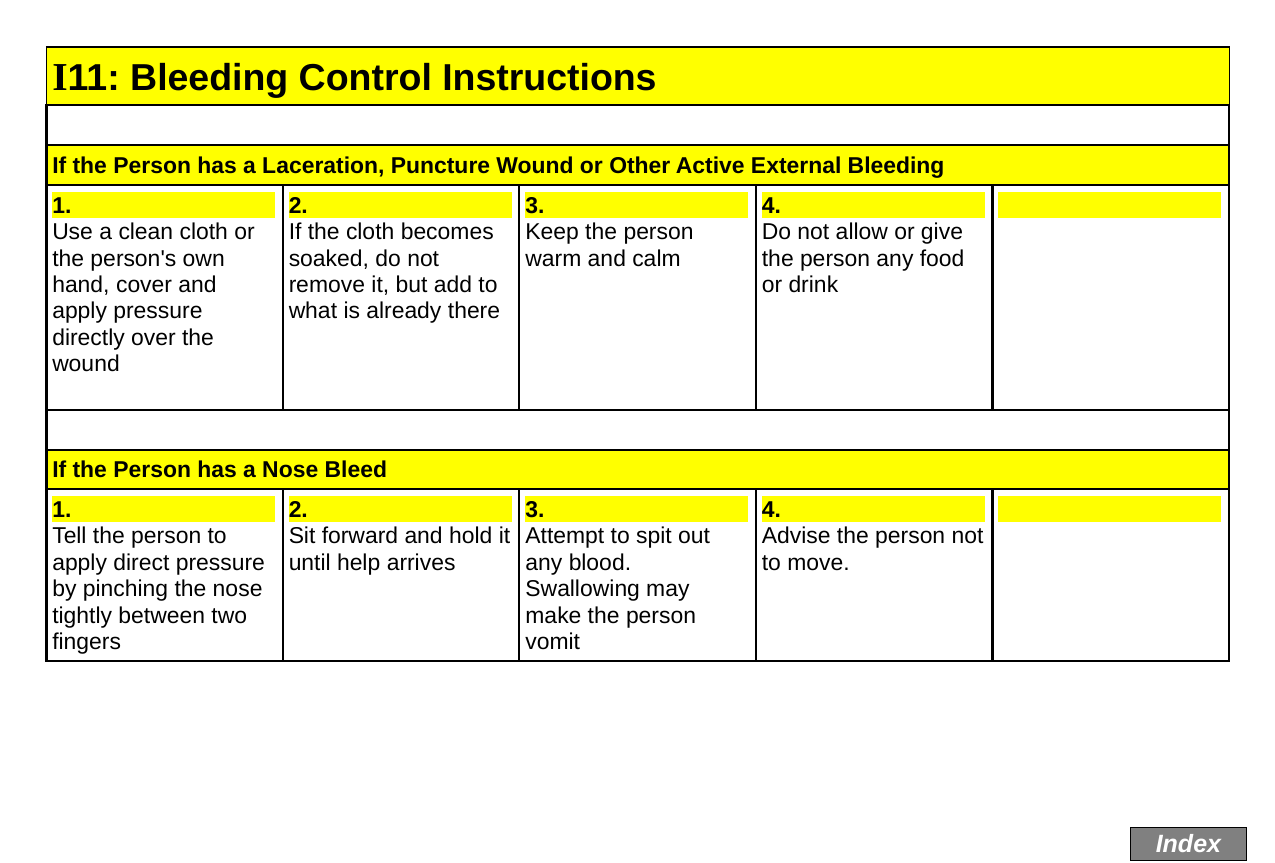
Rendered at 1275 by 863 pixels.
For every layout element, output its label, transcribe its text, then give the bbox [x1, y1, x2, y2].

table_cell [48, 106, 1228, 144]
table_cell 1. Use a clean cloth or the person's own hand, cover and apply pressure directly over the wound [48, 186, 282, 408]
table_cell [994, 490, 1228, 660]
table_cell 2. Sit forward and hold it until help arrives [284, 490, 518, 660]
table_cell 1. Tell the person to apply direct pressure by pinching the nose tightly between two fingers [48, 490, 282, 660]
table_cell 4. Do not allow or give the person any food or drink [757, 186, 991, 408]
table_cell [48, 411, 1228, 448]
table_cell 3. Attempt to spit out any blood. Swallowing may make the person vomit [520, 490, 755, 660]
table_cell 4. Advise the person not to move. [757, 490, 991, 660]
table_cell If the Person has a Laceration, Puncture Wound or Other Active External Bleeding [48, 146, 1228, 184]
table_cell If the Person has a Nose Bleed [48, 451, 1228, 488]
table_cell 2. If the cloth becomes soaked, do not remove it, but add to what is already there [284, 186, 518, 408]
table_cell 3. Keep the person warm and calm [520, 186, 755, 408]
table_header I11: Bleeding Control Instructions [47, 48, 1229, 104]
table_cell [994, 186, 1228, 408]
